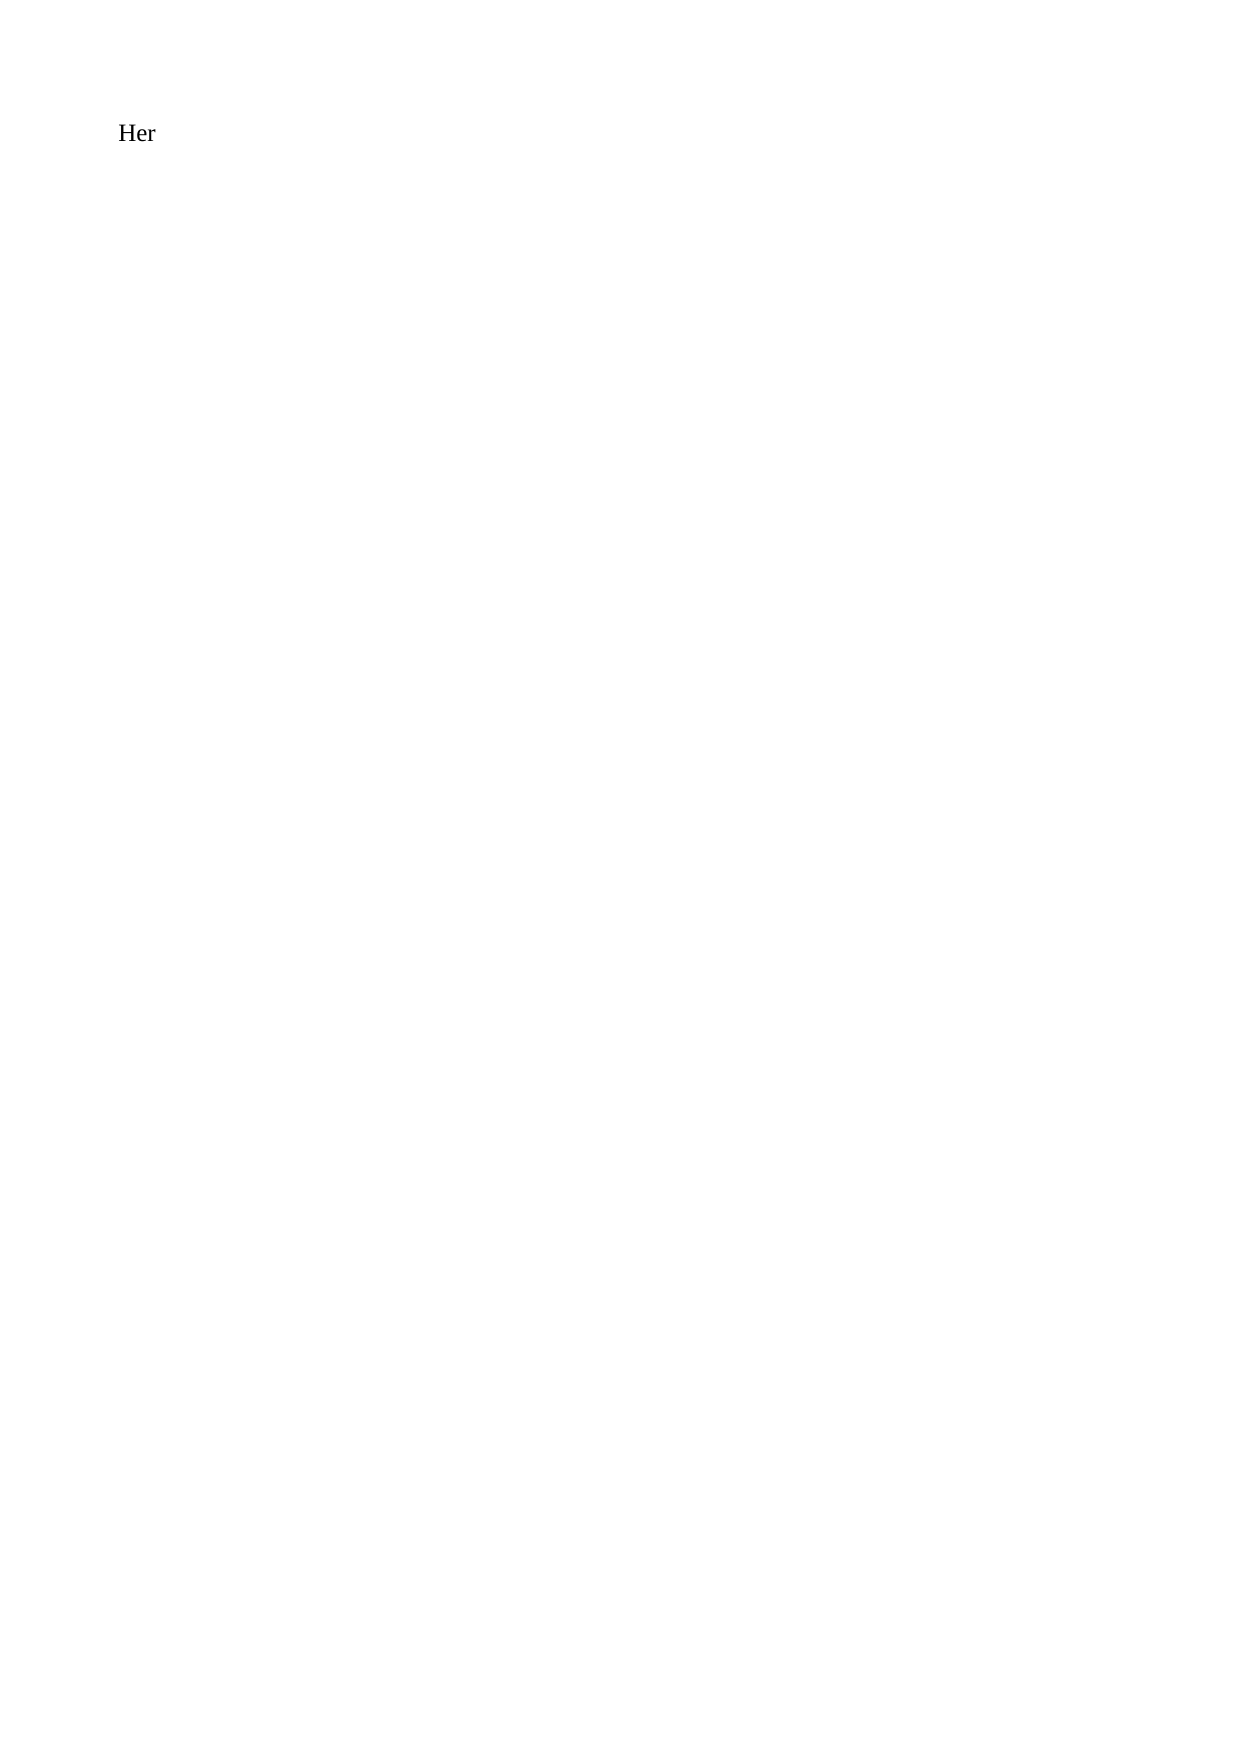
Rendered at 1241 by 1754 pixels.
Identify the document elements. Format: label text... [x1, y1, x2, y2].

text Her [118, 118, 1122, 147]
